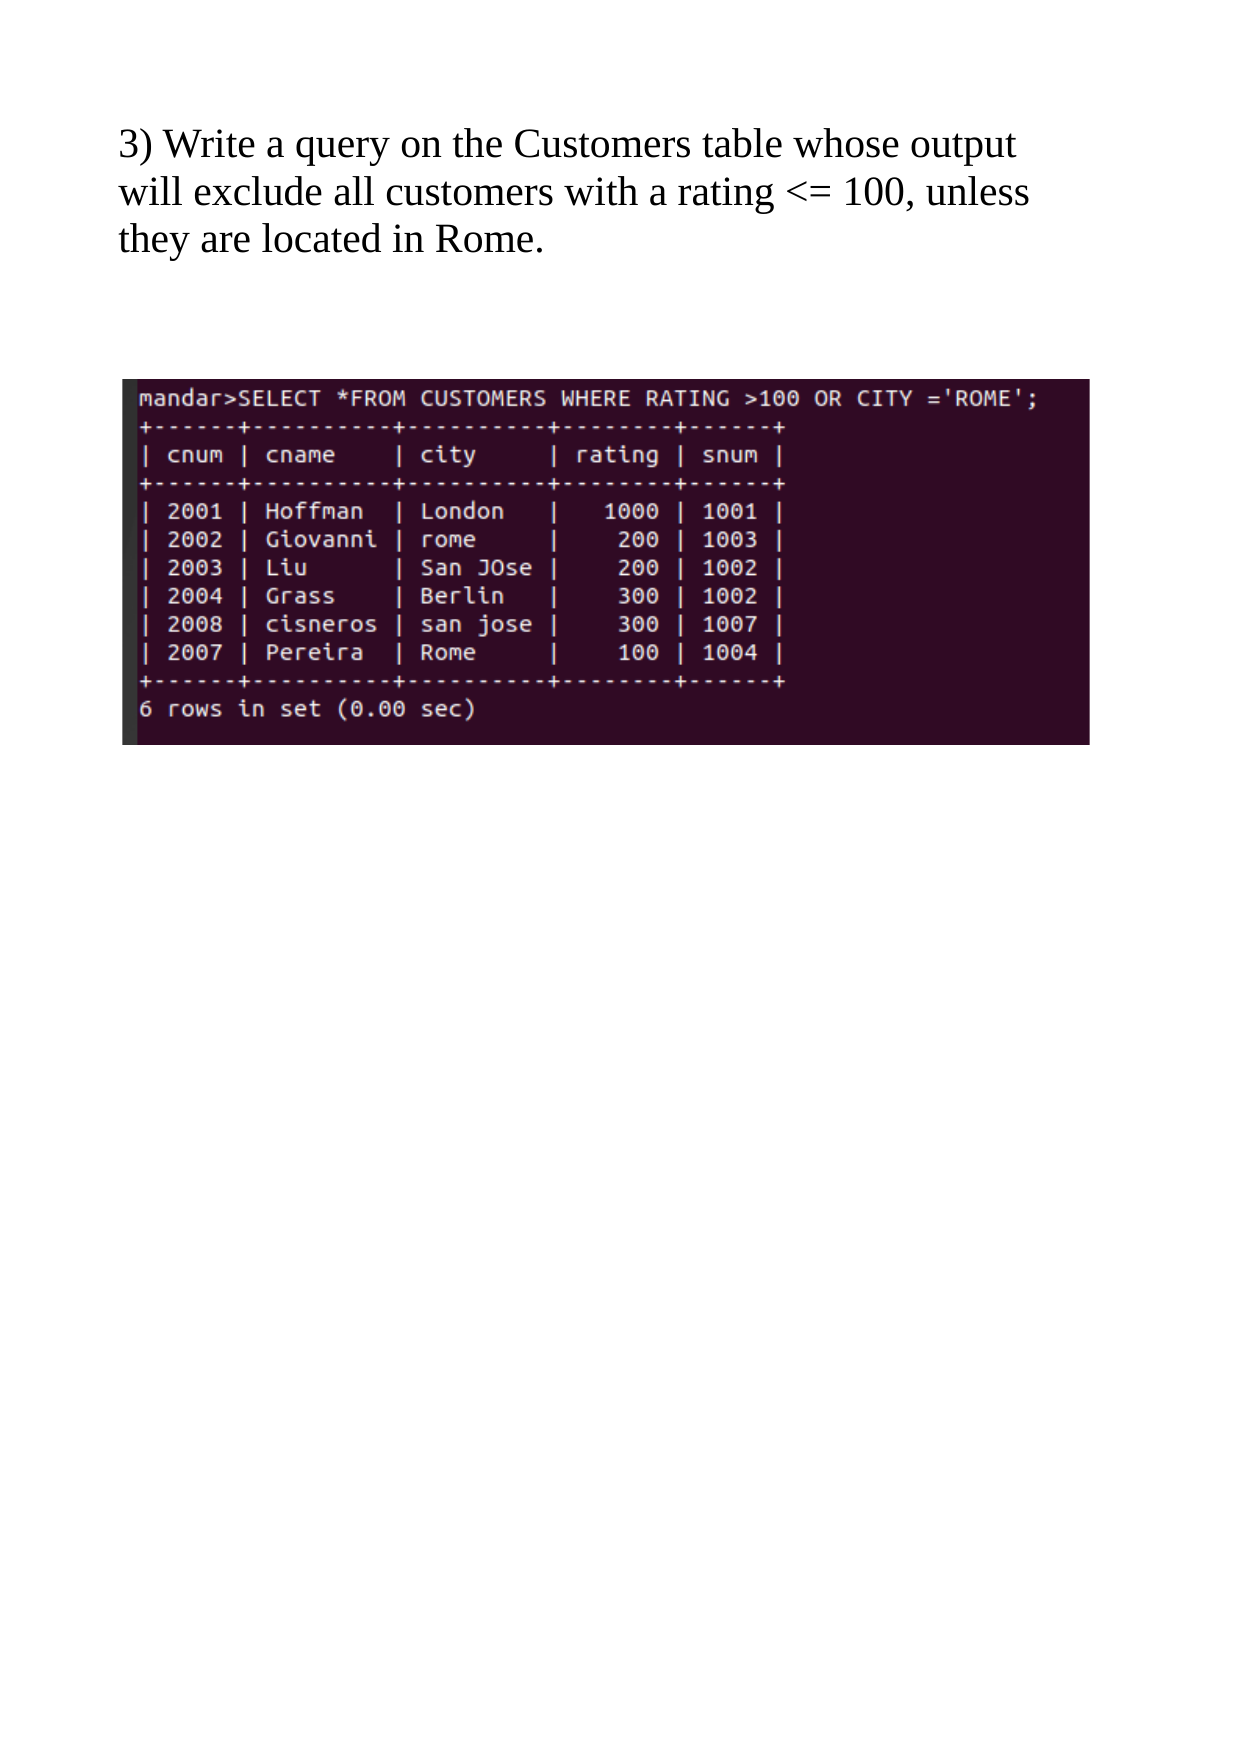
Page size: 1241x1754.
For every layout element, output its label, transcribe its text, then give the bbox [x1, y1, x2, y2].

picture [122, 379, 1090, 745]
text 3) Write a query on the Customers table whose output [118, 118, 1122, 166]
text will exclude all customers with a rating <= 100, unless [118, 166, 1122, 214]
text they are located in Rome. [118, 214, 1122, 262]
